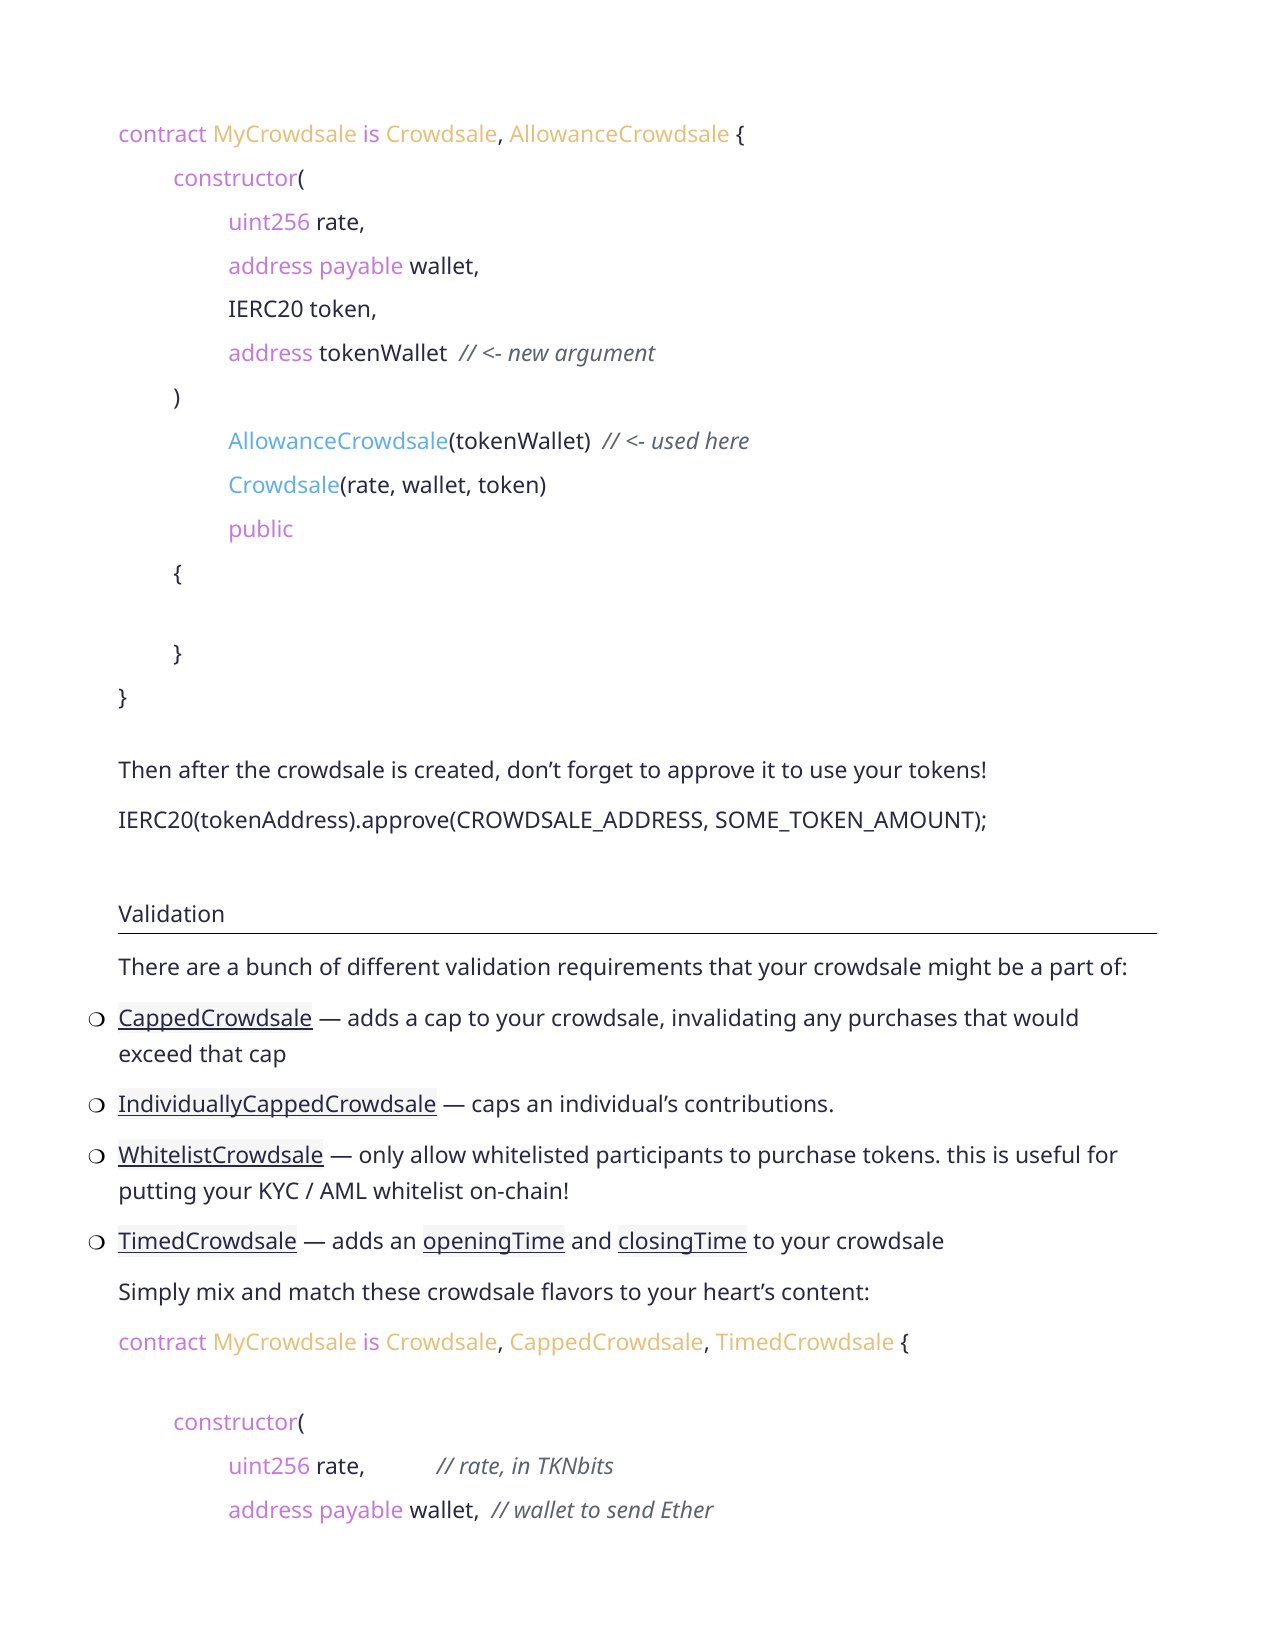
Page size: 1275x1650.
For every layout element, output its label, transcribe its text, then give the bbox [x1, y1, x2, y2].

text There are a bunch of different validation requirements that your crowdsale might be a part of: [118, 951, 1157, 983]
text } [118, 637, 1157, 668]
text address tokenWallet // <- new argument [118, 337, 1157, 369]
text constructor( [118, 162, 1157, 193]
text Then after the crowdsale is created, don’t forget to approve it to use your tokens! [118, 754, 1157, 785]
subtitle Validation [118, 898, 1157, 933]
text AllowanceCrowdsale(tokenWallet) // <- used here [118, 425, 1157, 456]
list CappedCrowdsale — adds a cap to your crowdsale, invalidating any purchases that would exceed that cap [118, 1002, 1157, 1069]
text Crowdsale(rate, wallet, token) [118, 469, 1157, 500]
text IERC20(tokenAddress).approve(CROWDSALE_ADDRESS, SOME_TOKEN_AMOUNT); [118, 804, 1157, 836]
list IndividuallyCappedCrowdsale — caps an individual’s contributions. [118, 1088, 1157, 1119]
text ) [118, 381, 1157, 412]
text { [118, 557, 1157, 588]
text Simply mix and match these crowdsale flavors to your heart’s content: [118, 1276, 1157, 1307]
text IERC20 token, [118, 293, 1157, 325]
text constructor( [118, 1406, 1157, 1438]
text contract MyCrowdsale is Crowdsale, CappedCrowdsale, TimedCrowdsale { [118, 1326, 1157, 1358]
text address payable wallet, // wallet to send Ether [118, 1494, 1157, 1525]
text uint256 rate, // rate, in TKNbits [118, 1450, 1157, 1482]
text address payable wallet, [118, 249, 1157, 281]
text contract MyCrowdsale is Crowdsale, AllowanceCrowdsale { [118, 118, 1157, 149]
list WhitelistCrowdsale — only allow whitelisted participants to purchase tokens. this is useful for putting your KYC / AML whitelist on-chain! [118, 1139, 1157, 1206]
text public [118, 513, 1157, 544]
list TimedCrowdsale — adds an openingTime and closingTime to your crowdsale [118, 1225, 1157, 1257]
text } [118, 681, 1157, 712]
text uint256 rate, [118, 206, 1157, 237]
